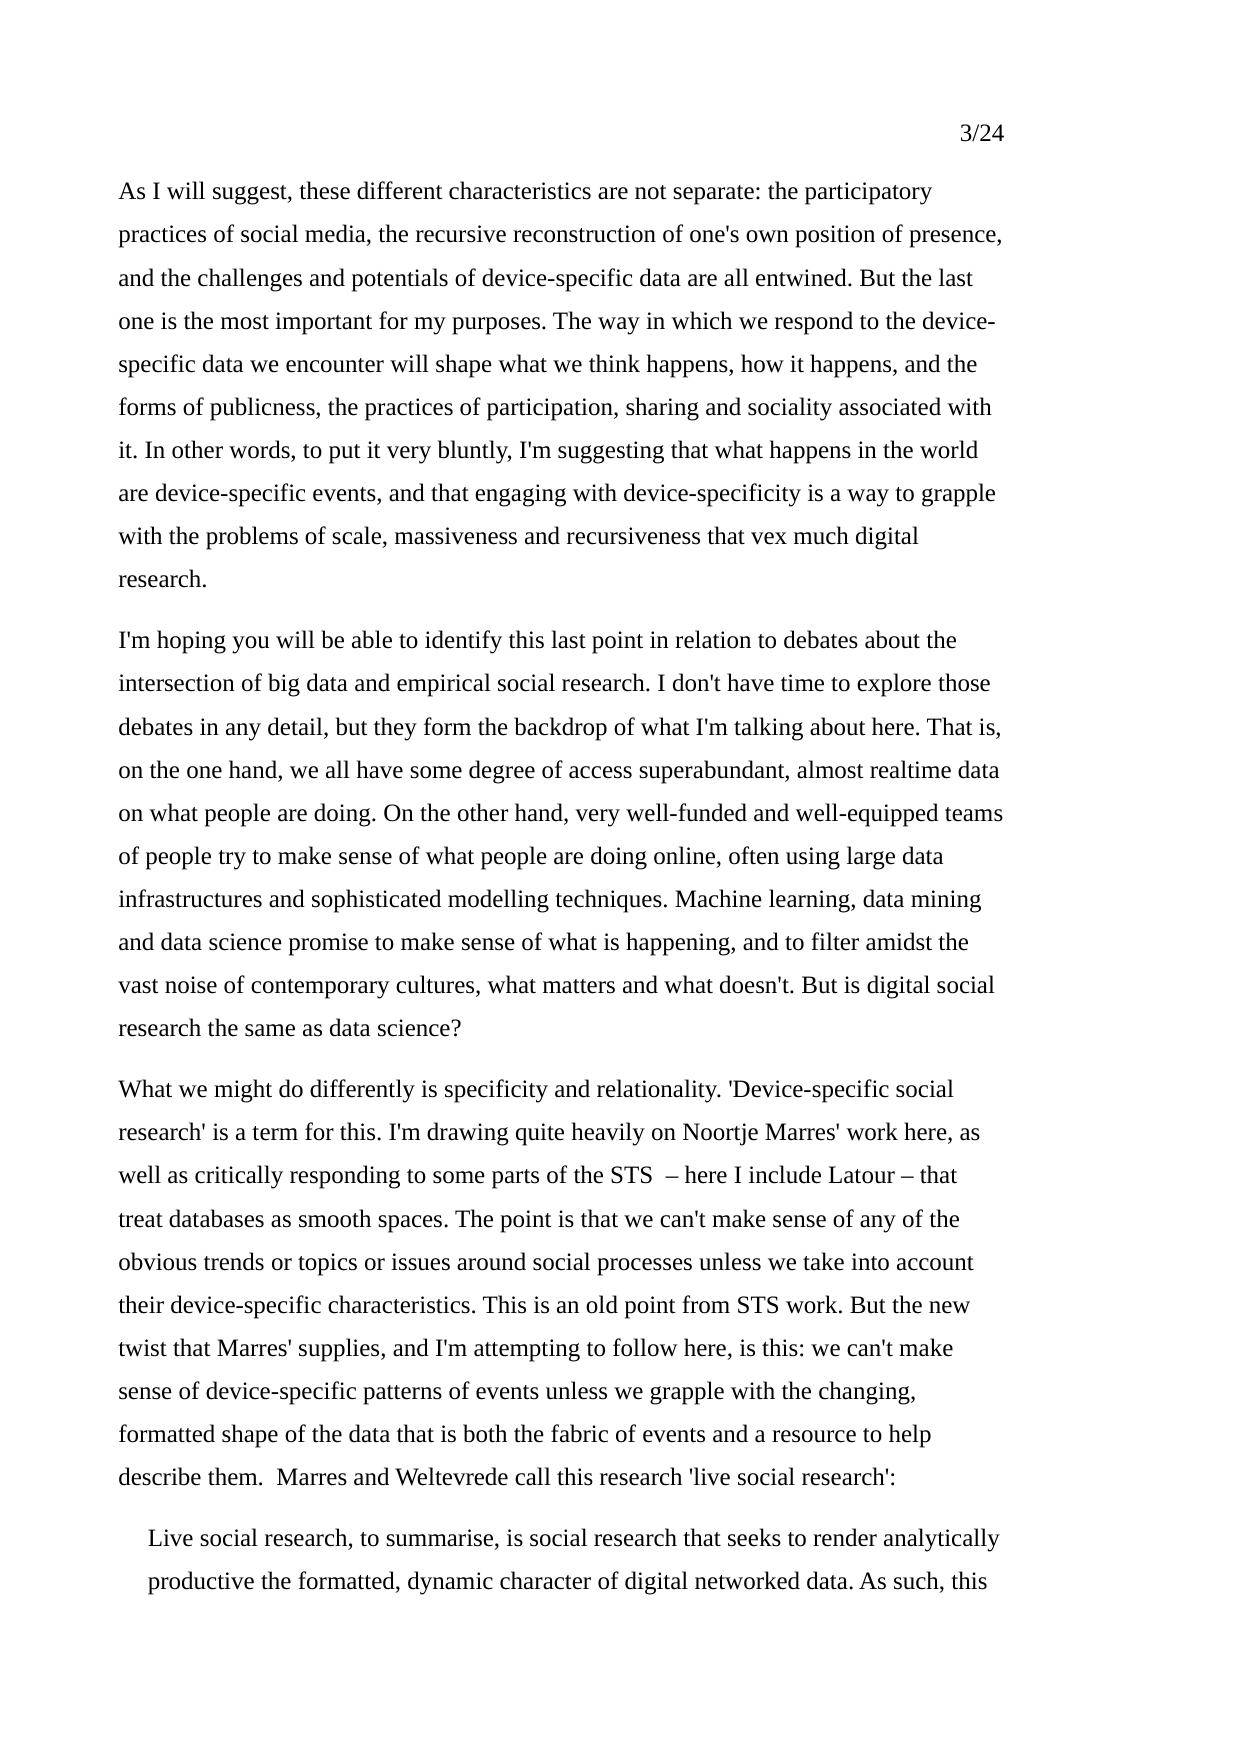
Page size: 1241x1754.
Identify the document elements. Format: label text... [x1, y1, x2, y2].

text What we might do differently is specificity and relationality. 'Device-specific social research' is a term for this. I'm drawing quite heavily on Noortje Marres' work here, as well as critically responding to some parts of the STS – here I include Latour – that treat databases as smooth spaces. The point is that we can't make sense of any of the obvious trends or topics or issues around social processes unless we take into account their device-specific characteristics. This is an old point from STS work. But the new twist that Marres' supplies, and I'm attempting to follow here, is this: we can't make sense of device-specific patterns of events unless we grapple with the changing, formatted shape of the data that is both the fabric of events and a resource to help describe them. Marres and Weltevrede call this research 'live social research': [118, 1074, 1004, 1491]
text As I will suggest, these different characteristics are not separate: the participatory practices of social media, the recursive reconstruction of one's own position of presence, and the challenges and potentials of device-specific data are all entwined. But the last one is the most important for my purposes. The way in which we respond to the device-specific data we encounter will shape what we think happens, how it happens, and the forms of publicness, the practices of participation, sharing and sociality associated with it. In other words, to put it very bluntly, I'm suggesting that what happens in the world are device-specific events, and that engaging with device-specificity is a way to grapple with the problems of scale, massiveness and recursiveness that vex much digital research. [118, 176, 1004, 593]
text I'm hoping you will be able to identify this last point in relation to debates about the intersection of big data and empirical social research. I don't have time to explore those debates in any detail, but they form the backdrop of what I'm talking about here. That is, on the one hand, we all have some degree of access superabundant, almost realtime data on what people are doing. On the other hand, very well-funded and well-equipped teams of people try to make sense of what people are doing online, often using large data infrastructures and sophisticated modelling techniques. Machine learning, data mining and data science promise to make sense of what is happening, and to filter amidst the vast noise of contemporary cultures, what matters and what doesn't. But is digital social research the same as data science? [118, 625, 1004, 1042]
text Live social research, to summarise, is social research that seeks to render analytically productive the formatted, dynamic character of digital networked data. As such, this [148, 1523, 1004, 1595]
